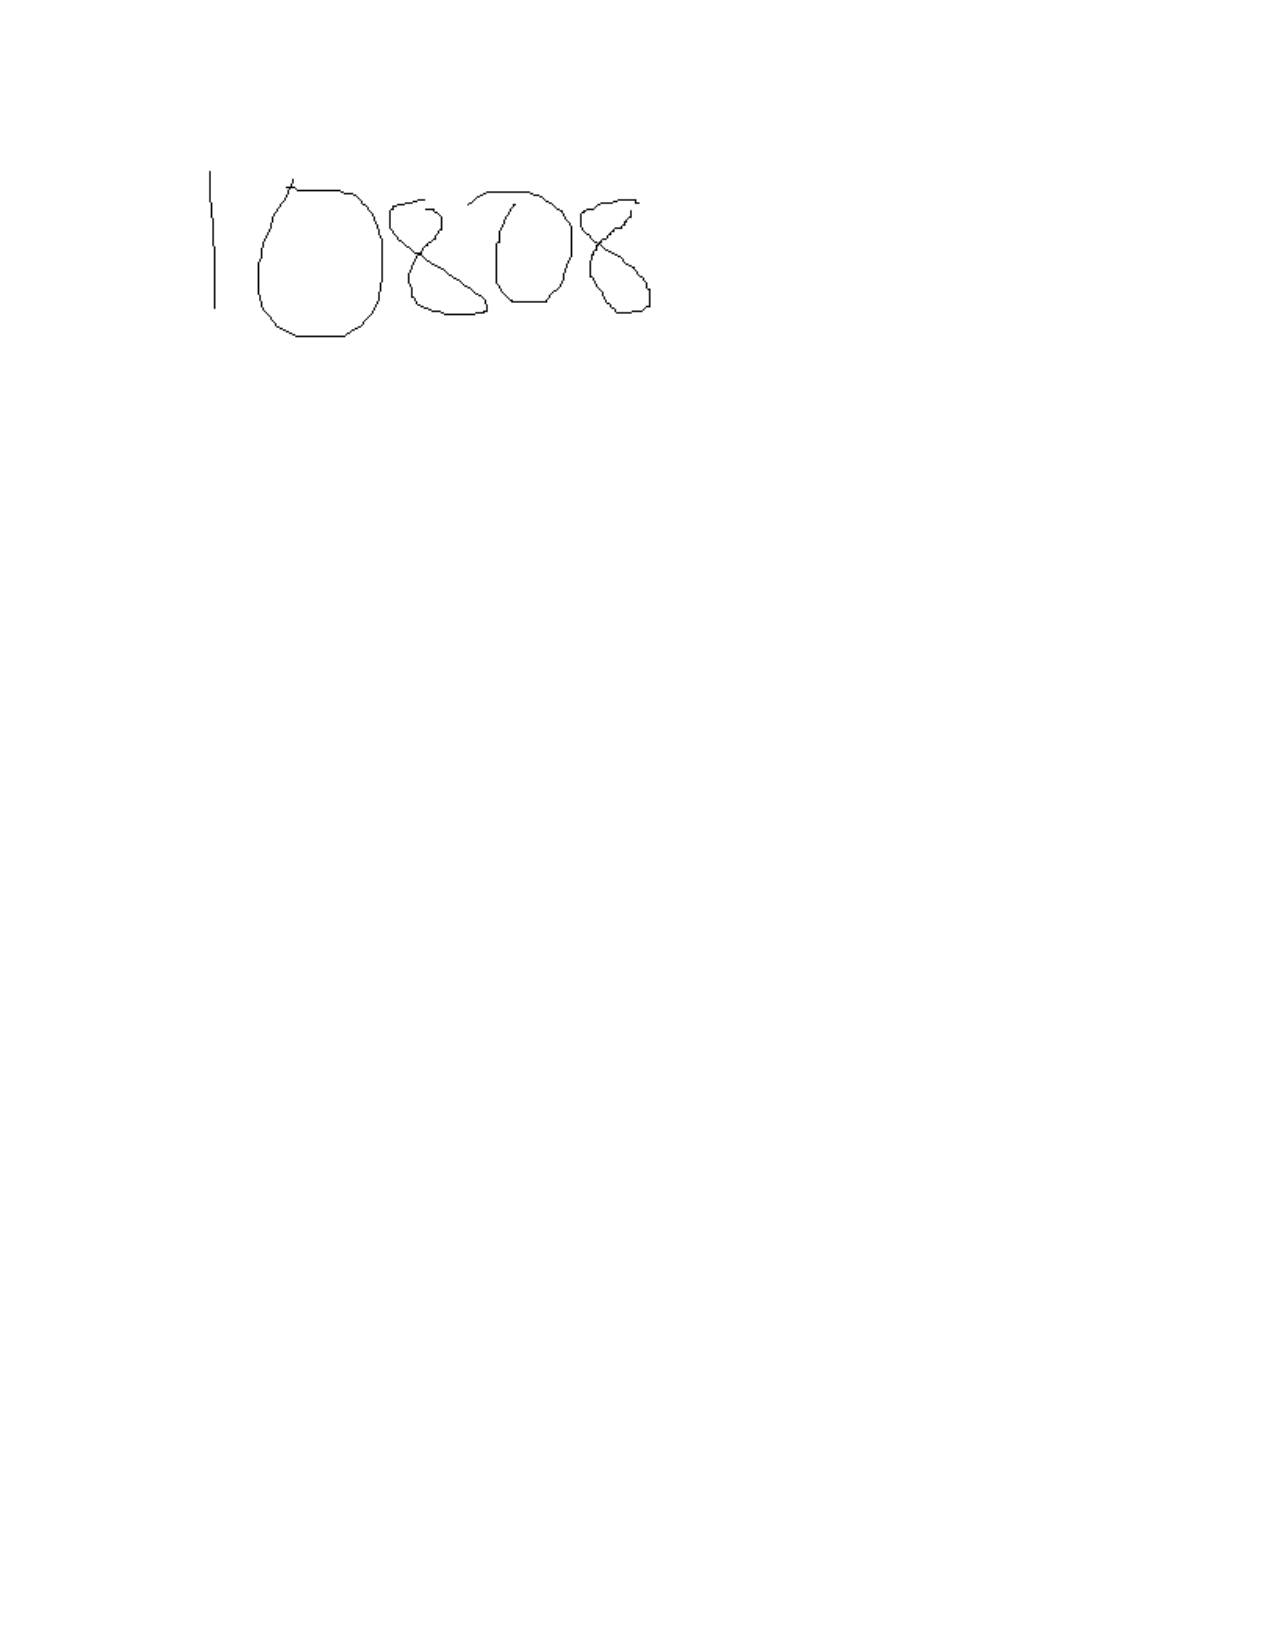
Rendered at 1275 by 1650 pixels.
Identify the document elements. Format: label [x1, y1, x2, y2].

picture [150, 74, 740, 557]
